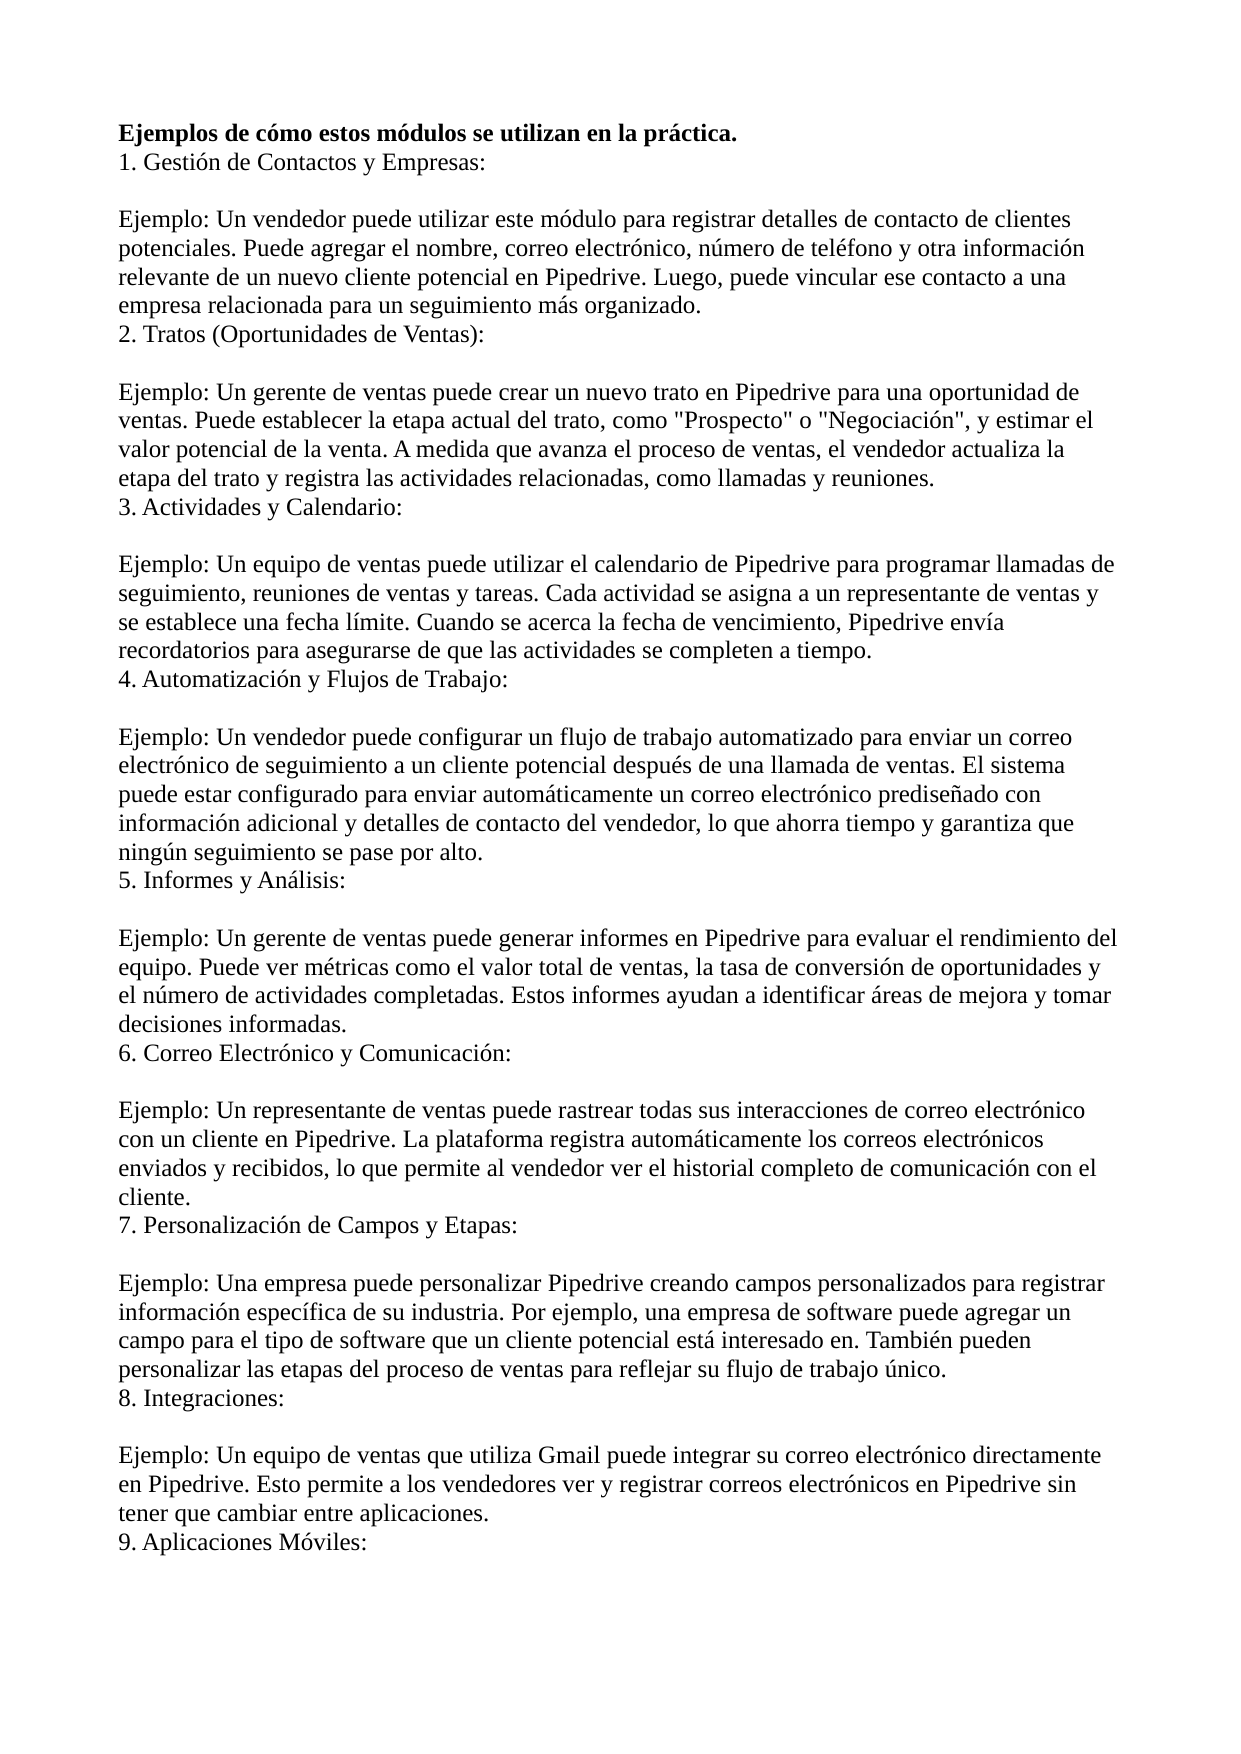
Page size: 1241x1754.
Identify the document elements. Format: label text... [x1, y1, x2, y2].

text Ejemplos de cómo estos módulos se utilizan en la práctica. [118, 118, 1122, 147]
text Ejemplo: Una empresa puede personalizar Pipedrive creando campos personalizados para registrar información específica de su industria. Por ejemplo, una empresa de software puede agregar un campo para el tipo de software que un cliente potencial está interesado en. También pueden personalizar las etapas del proceso de ventas para reflejar su flujo de trabajo único. [118, 1268, 1122, 1383]
text Ejemplo: Un vendedor puede configurar un flujo de trabajo automatizado para enviar un correo electrónico de seguimiento a un cliente potencial después de una llamada de ventas. El sistema puede estar configurado para enviar automáticamente un correo electrónico prediseñado con información adicional y detalles de contacto del vendedor, lo que ahorra tiempo y garantiza que ningún seguimiento se pase por alto. [118, 722, 1122, 866]
text Ejemplo: Un gerente de ventas puede crear un nuevo trato en Pipedrive para una oportunidad de ventas. Puede establecer la etapa actual del trato, como "Prospecto" o "Negociación", y estimar el valor potencial de la venta. A medida que avanza el proceso de ventas, el vendedor actualiza la etapa del trato y registra las actividades relacionadas, como llamadas y reuniones. [118, 377, 1122, 492]
text 1. Gestión de Contactos y Empresas: [118, 147, 1122, 176]
text Ejemplo: Un representante de ventas puede rastrear todas sus interacciones de correo electrónico con un cliente en Pipedrive. La plataforma registra automáticamente los correos electrónicos enviados y recibidos, lo que permite al vendedor ver el historial completo de comunicación con el cliente. [118, 1096, 1122, 1211]
text 8. Integraciones: [118, 1383, 1122, 1412]
text Ejemplo: Un gerente de ventas puede generar informes en Pipedrive para evaluar el rendimiento del equipo. Puede ver métricas como el valor total de ventas, la tasa de conversión de oportunidades y el número de actividades completadas. Estos informes ayudan a identificar áreas de mejora y tomar decisiones informadas. [118, 923, 1122, 1038]
text 4. Automatización y Flujos de Trabajo: [118, 664, 1122, 693]
text 7. Personalización de Campos y Etapas: [118, 1211, 1122, 1239]
text 2. Tratos (Oportunidades de Ventas): [118, 319, 1122, 348]
text 9. Aplicaciones Móviles: [118, 1527, 1122, 1556]
text 5. Informes y Análisis: [118, 866, 1122, 894]
text Ejemplo: Un equipo de ventas puede utilizar el calendario de Pipedrive para programar llamadas de seguimiento, reuniones de ventas y tareas. Cada actividad se asigna a un representante de ventas y se establece una fecha límite. Cuando se acerca la fecha de vencimiento, Pipedrive envía recordatorios para asegurarse de que las actividades se completen a tiempo. [118, 549, 1122, 664]
text 6. Correo Electrónico y Comunicación: [118, 1038, 1122, 1067]
text 3. Actividades y Calendario: [118, 492, 1122, 521]
text Ejemplo: Un equipo de ventas que utiliza Gmail puede integrar su correo electrónico directamente en Pipedrive. Esto permite a los vendedores ver y registrar correos electrónicos en Pipedrive sin tener que cambiar entre aplicaciones. [118, 1441, 1122, 1527]
text Ejemplo: Un vendedor puede utilizar este módulo para registrar detalles de contacto de clientes potenciales. Puede agregar el nombre, correo electrónico, número de teléfono y otra información relevante de un nuevo cliente potencial en Pipedrive. Luego, puede vincular ese contacto a una empresa relacionada para un seguimiento más organizado. [118, 204, 1122, 319]
